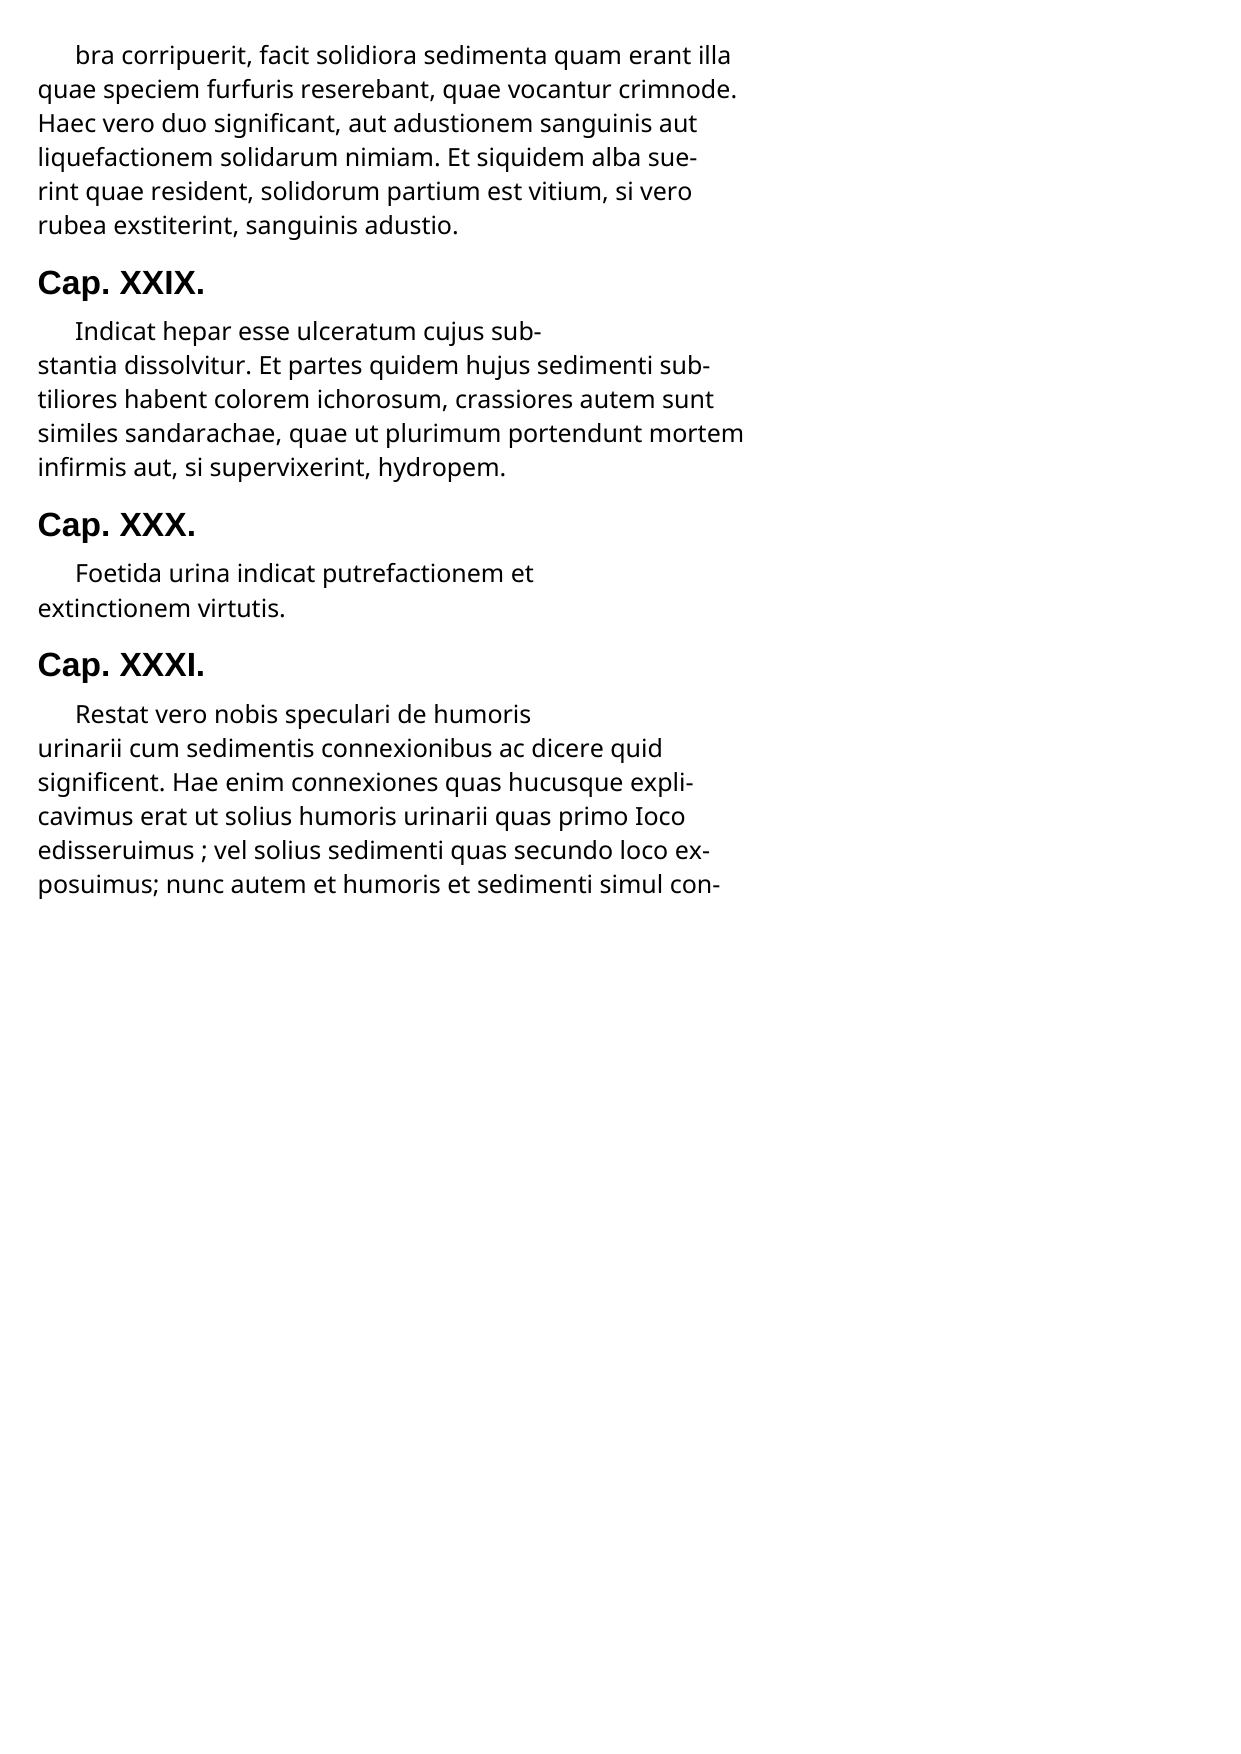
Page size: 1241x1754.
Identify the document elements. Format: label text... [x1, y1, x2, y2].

subtitle Cap. XXIX. [37, 263, 1203, 301]
subtitle Cap. XXXI. [37, 645, 1203, 684]
text Foetida urina indicat putrefactionem et extinctionem virtutis. [37, 556, 1203, 624]
text bra corripuerit, facit solidiora sedimenta quam erant illa quae speciem furfuris reserebant, quae vocantur crimnode. Haec vero duo significant, aut adustionem sanguinis aut liquefactionem solidarum nimiam. Et siquidem alba sue- rint quae resident, solidorum partium est vitium, si vero rubea exstiterint, sanguinis adustio. [37, 37, 1203, 242]
subtitle Cap. XXX. [37, 505, 1203, 544]
text Restat vero nobis speculari de humoris urinarii cum sedimentis connexionibus ac dicere quid significent. Hae enim connexiones quas hucusque expli- cavimus erat ut solius humoris urinarii quas primo Ioco edisseruimus ; vel solius sedimenti quas secundo loco ex- posuimus; nunc autem et humoris et sedimenti simul con- [37, 696, 1203, 901]
text Indicat hepar esse ulceratum cujus sub- stantia dissolvitur. Et partes quidem hujus sedimenti sub- tiliores habent colorem ichorosum, crassiores autem sunt similes sandarachae, quae ut plurimum portendunt mortem infirmis aut, si supervixerint, hydropem. [37, 314, 1203, 484]
